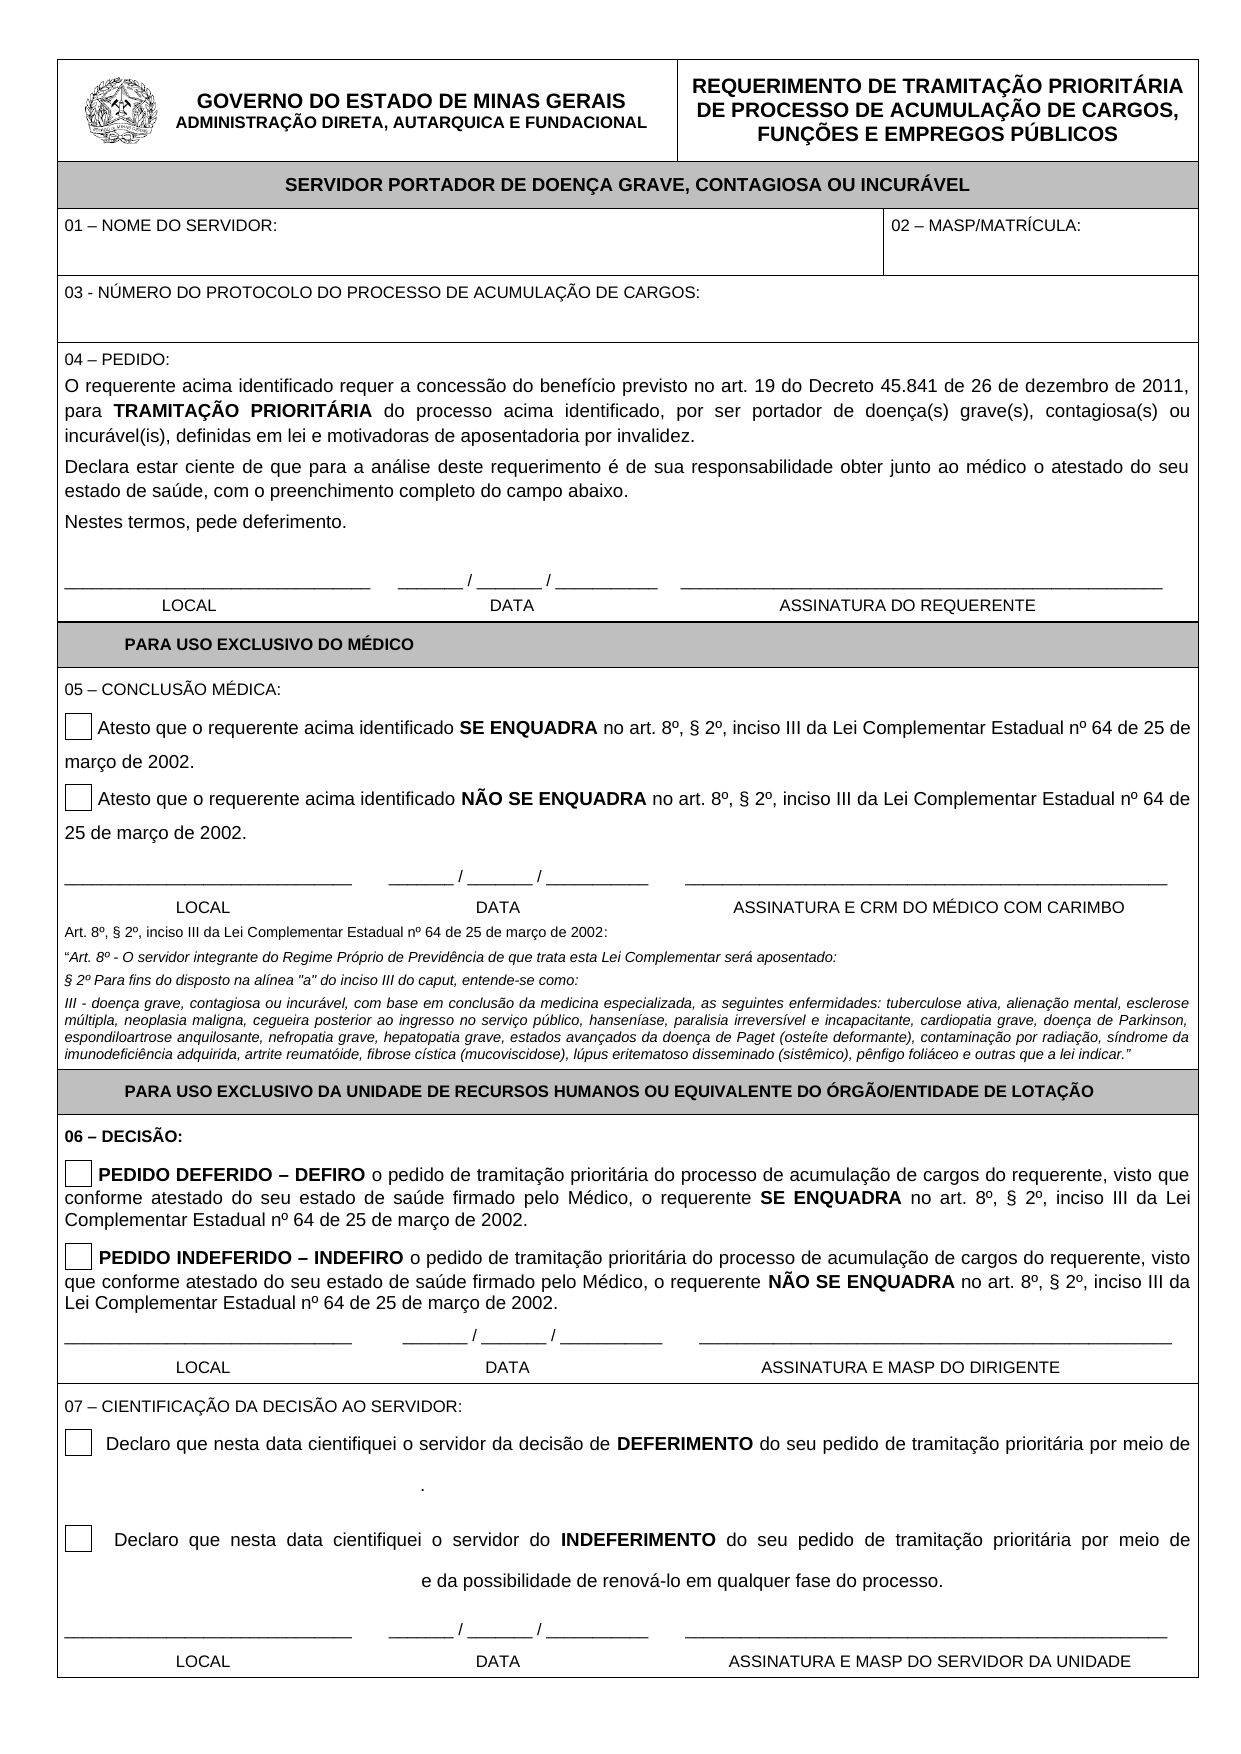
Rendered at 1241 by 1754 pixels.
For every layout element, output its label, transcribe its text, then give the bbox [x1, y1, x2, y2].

picture [84, 77, 158, 144]
table_cell SERVIDOR PORTADOR DE DOENÇA GRAVE, CONTAGIOSA OU INCURÁVEL [58, 162, 1198, 208]
table_cell 03 - NÚMERO DO PROTOCOLO DO PROCESSO DE ACUMULAÇÃO DE CARGOS: [58, 276, 1198, 342]
table_cell 06 – DECISÃO: PEDIDO DEFERIDO – DEFIRO o pedido de tramitação prioritária do processo de acumulação de cargos do requerente, visto que conforme atestado do seu estado de saúde firmado pelo Médico, o requerente SE ENQUADRA no art. 8º, § 2º, inciso III da Lei Complementar Estadual nº 64 de 25 de março de 2002. PEDIDO INDEFERIDO – INDEFIRO o pedido de tramitação prioritária do processo de acumulação de cargos do requerente, visto que conforme atestado do seu estado de saúde firmado pelo Médico, o requerente NÃO SE ENQUADRA no art. 8º, § 2º, inciso III da Lei Complementar Estadual nº 64 de 25 de março de 2002. _______________________________ _______ / _______ / ___________ ___________________________________________________ LOCAL DATA ASSINATURA E MASP DO DIRIGENTE [58, 1115, 1198, 1383]
table_cell PARA USO EXCLUSIVO DA UNIDADE DE RECURSOS HUMANOS OU EQUIVALENTE DO ÓRGÃO/ENTIDADE DE LOTAÇÃO [58, 1070, 1198, 1114]
table_cell 01 – NOME DO SERVIDOR: [58, 209, 883, 275]
table_cell 04 – PEDIDO: O requerente acima identificado requer a concessão do benefício previsto no art. 19 do Decreto 45.841 de 26 de dezembro de 2011, para TRAMITAÇÃO PRIORITÁRIA do processo acima identificado, por ser portador de doença(s) grave(s), contagiosa(s) ou incurável(is), definidas em lei e motivadoras de aposentadoria por invalidez. Declara estar ciente de que para a análise deste requerimento é de sua responsabilidade obter junto ao médico o atestado do seu estado de saúde, com o preenchimento completo do campo abaixo. Nestes termos, pede deferimento. _________________________________ _______ / _______ / ___________ ____________________________________________________ LOCAL DATA ASSINATURA DO REQUERENTE [58, 343, 1198, 621]
table_header GOVERNO DO ESTADO DE MINAS GERAIS ADMINISTRAÇÃO DIRETA, AUTARQUICA E FUNDACIONAL [175, 60, 677, 161]
table_header REQUERIMENTO DE TRAMITAÇÃO PRIORITÁRIA DE PROCESSO DE ACUMULAÇÃO DE CARGOS, FUNÇÕES E EMPREGOS PÚBLICOS [678, 60, 1198, 161]
table_cell PARA USO EXCLUSIVO DO MÉDICO [58, 623, 1198, 667]
table_cell 02 – MASP/MATRÍCULA: [884, 209, 1198, 275]
table_cell 07 – CIENTIFICAÇÃO DA DECISÃO AO SERVIDOR: Declaro que nesta data cientifiquei o servidor da decisão de DEFERIMENTO do seu pedido de tramitação prioritária por meio de . Declaro que nesta data cientifiquei o servidor do INDEFERIMENTO do seu pedido de tramitação prioritária por meio de e da possibilidade de renová-lo em qualquer fase do processo. _______________________________ _______ / _______ / ___________ ____________________________________________________ LOCAL DATA ASSINATURA E MASP DO SERVIDOR DA UNIDADE [58, 1384, 1198, 1677]
table_cell 05 – CONCLUSÃO MÉDICA: Atesto que o requerente acima identificado SE ENQUADRA no art. 8º, § 2º, inciso III da Lei Complementar Estadual nº 64 de 25 de março de 2002. Atesto que o requerente acima identificado NÃO SE ENQUADRA no art. 8º, § 2º, inciso III da Lei Complementar Estadual nº 64 de 25 de março de 2002. _______________________________ _______ / _______ / ___________ ____________________________________________________ LOCAL DATA ASSINATURA E CRM DO MÉDICO COM CARIMBO Art. 8º, § 2º, inciso III da Lei Complementar Estadual nº 64 de 25 de março de 2002: “Art. 8º - O servidor integrante do Regime Próprio de Previdência de que trata esta Lei Complementar será aposentado: § 2º Para fins do disposto na alínea "a" do inciso III do caput, entende-se como: III - doença grave, contagiosa ou incurável, com base em conclusão da medicina especializada, as seguintes enfermidades: tuberculose ativa, alienação mental, esclerose múltipla, neoplasia maligna, cegueira posterior ao ingresso no serviço público, hanseníase, paralisia irreversível e incapacitante, cardiopatia grave, doença de Parkinson, espondiloartrose anquilosante, nefropatia grave, hepatopatia grave, estados avançados da doença de Paget (osteíte deformante), contaminação por radiação, síndrome da imunodeficiência adquirida, artrite reumatóide, fibrose cística (mucoviscidose), lúpus eritematoso disseminado (sistêmico), pênfigo foliáceo e outras que a lei indicar.” [58, 668, 1198, 1068]
table_header [58, 60, 175, 161]
